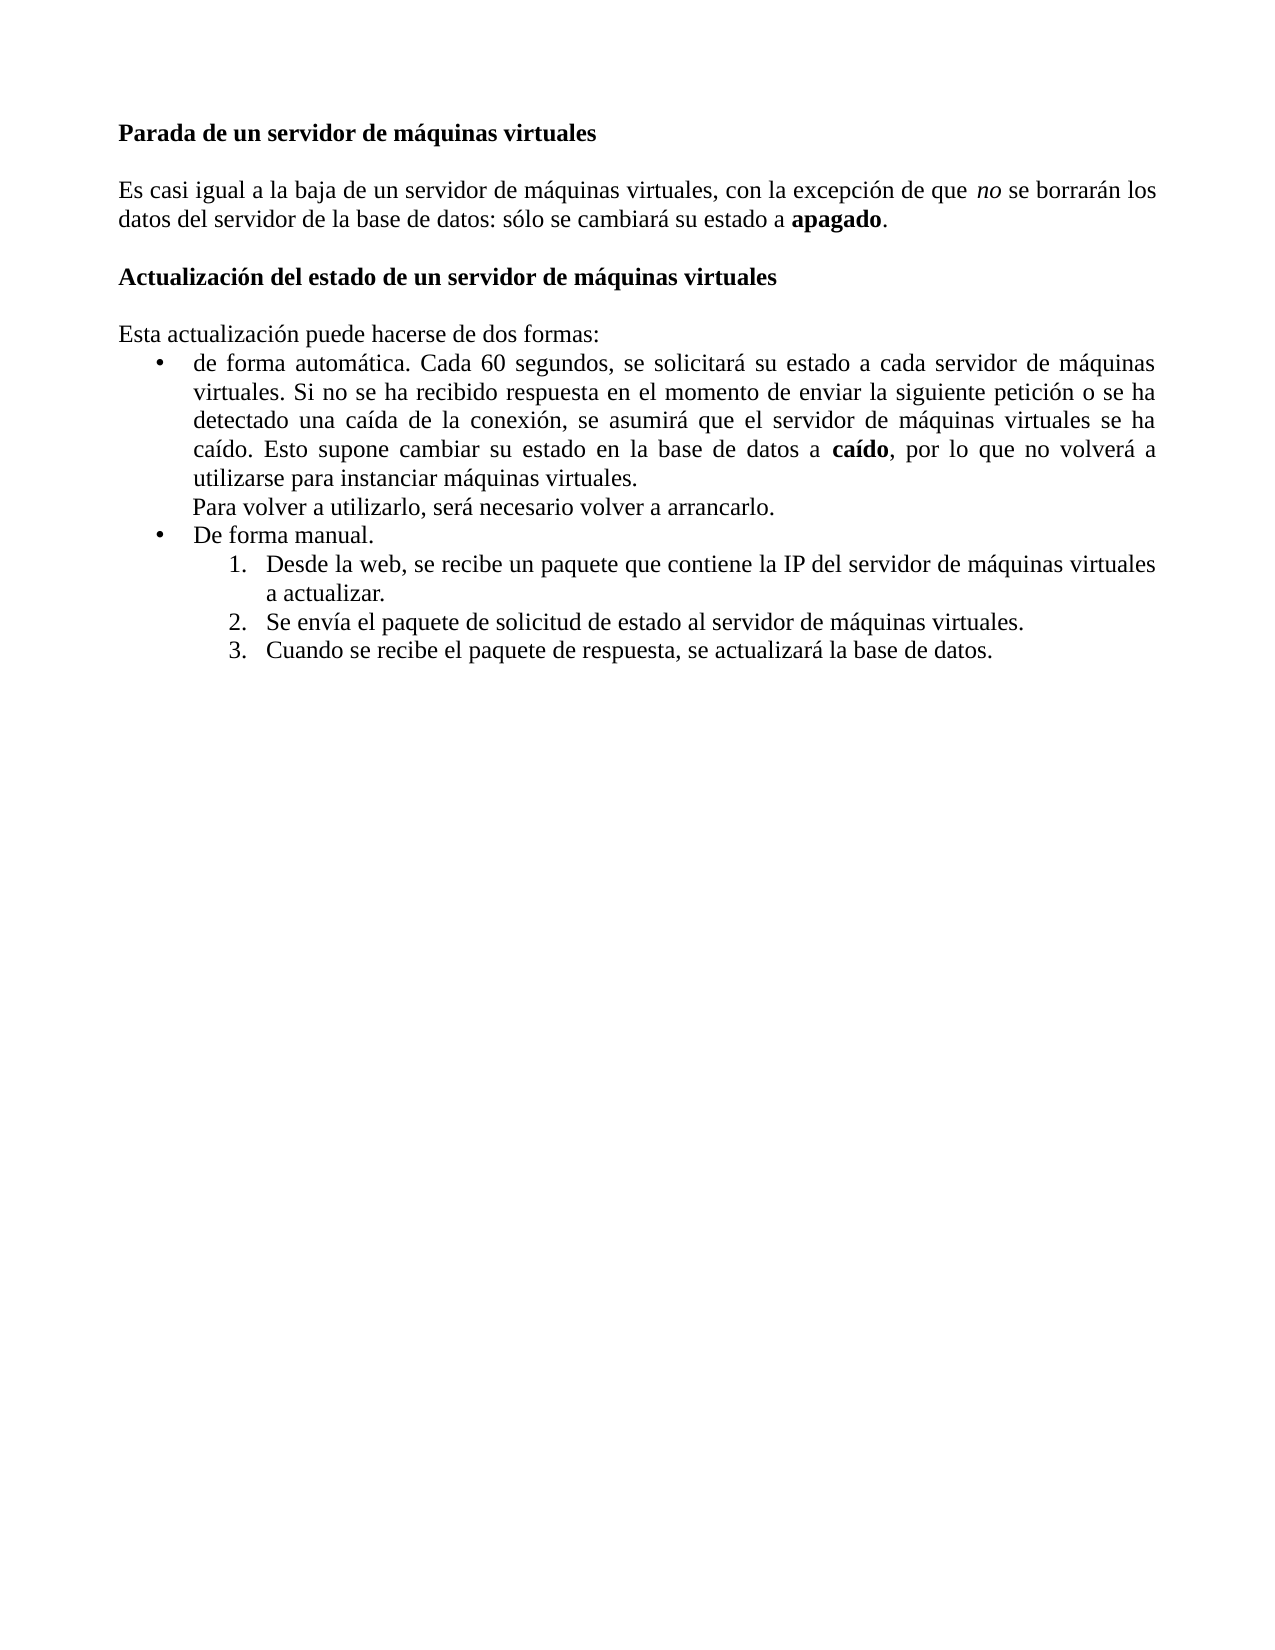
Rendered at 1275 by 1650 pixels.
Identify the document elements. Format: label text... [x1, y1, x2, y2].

text Actualización del estado de un servidor de máquinas virtuales [118, 262, 1157, 291]
text Parada de un servidor de máquinas virtuales [118, 118, 1157, 147]
text Para volver a utilizarlo, será necesario volver a arrancarlo. [192, 492, 1157, 521]
list Cuando se recibe el paquete de respuesta, se actualizará la base de datos. [228, 636, 1157, 664]
text Esta actualización puede hacerse de dos formas: [118, 319, 1157, 348]
list Se envía el paquete de solicitud de estado al servidor de máquinas virtuales. [228, 607, 1157, 636]
list Desde la web, se recibe un paquete que contiene la IP del servidor de máquinas virtuales a actualizar. [228, 549, 1157, 607]
text Es casi igual a la baja de un servidor de máquinas virtuales, con la excepción de que no se borrarán los datos del servidor de la base de datos: sólo se cambiará su estado a apagado. [118, 176, 1157, 233]
list de forma automática. Cada 60 segundos, se solicitará su estado a cada servidor de máquinas virtuales. Si no se ha recibido respuesta en el momento de enviar la siguiente petición o se ha detectado una caída de la conexión, se asumirá que el servidor de máquinas virtuales se ha caído. Esto supone cambiar su estado en la base de datos a caído, por lo que no volverá a utilizarse para instanciar máquinas virtuales. [156, 348, 1157, 492]
list De forma manual. [156, 521, 1157, 549]
